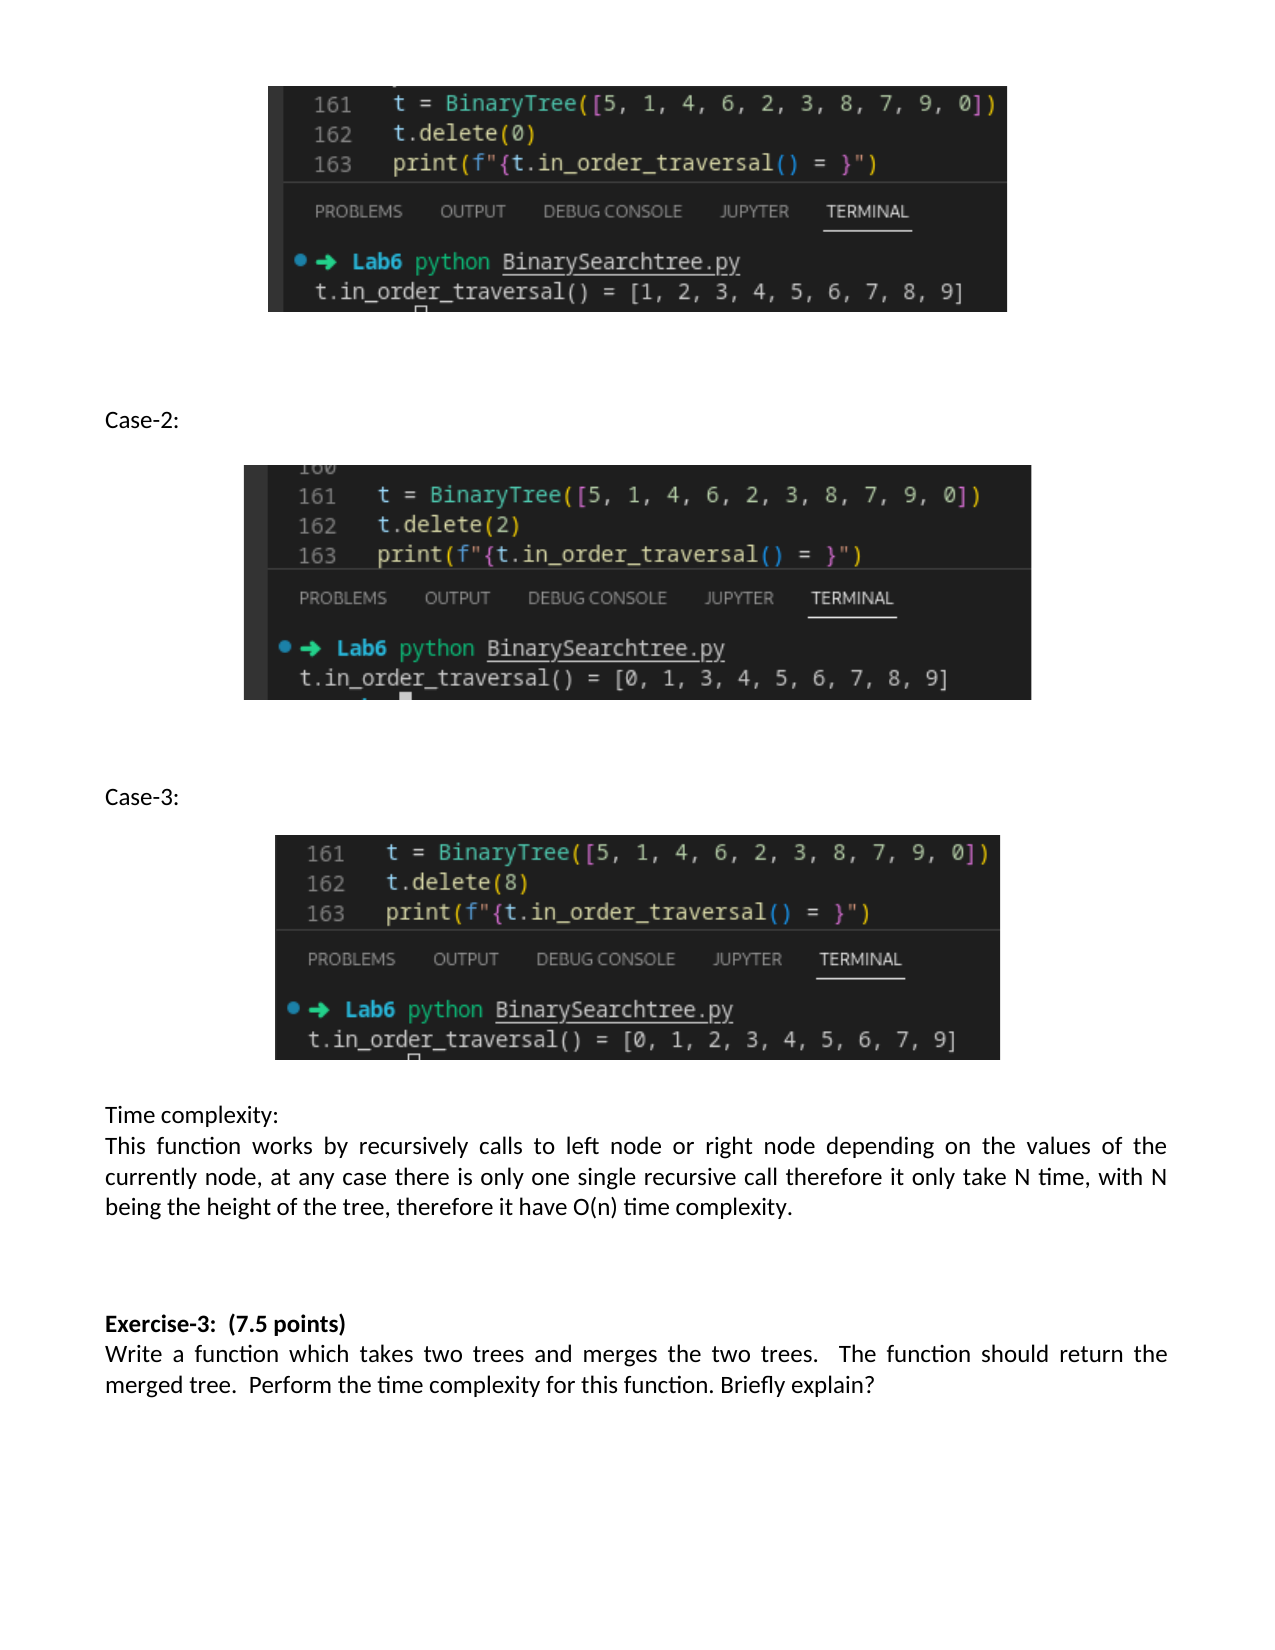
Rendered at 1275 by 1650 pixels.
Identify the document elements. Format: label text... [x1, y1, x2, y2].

picture [275, 835, 1001, 1060]
text This function works by recursively calls to left node or right node depending on the values of the currently node, at any case there is only one single recursive call therefore it only take N time, with N being the height of the tree, therefore it have O(n) time complexity. [105, 1130, 1170, 1222]
text Write a function which takes two trees and merges the two trees. The function should return the merged tree. Perform the time complexity for this function. Briefly explain? [105, 1338, 1170, 1399]
text Time complexity: [105, 1099, 1170, 1130]
text Case-3: [105, 782, 1170, 812]
picture [243, 465, 1032, 700]
picture [268, 86, 1008, 312]
text Exercise-3: (7.5 points) [105, 1308, 1170, 1338]
text Case-2: [105, 404, 1170, 435]
